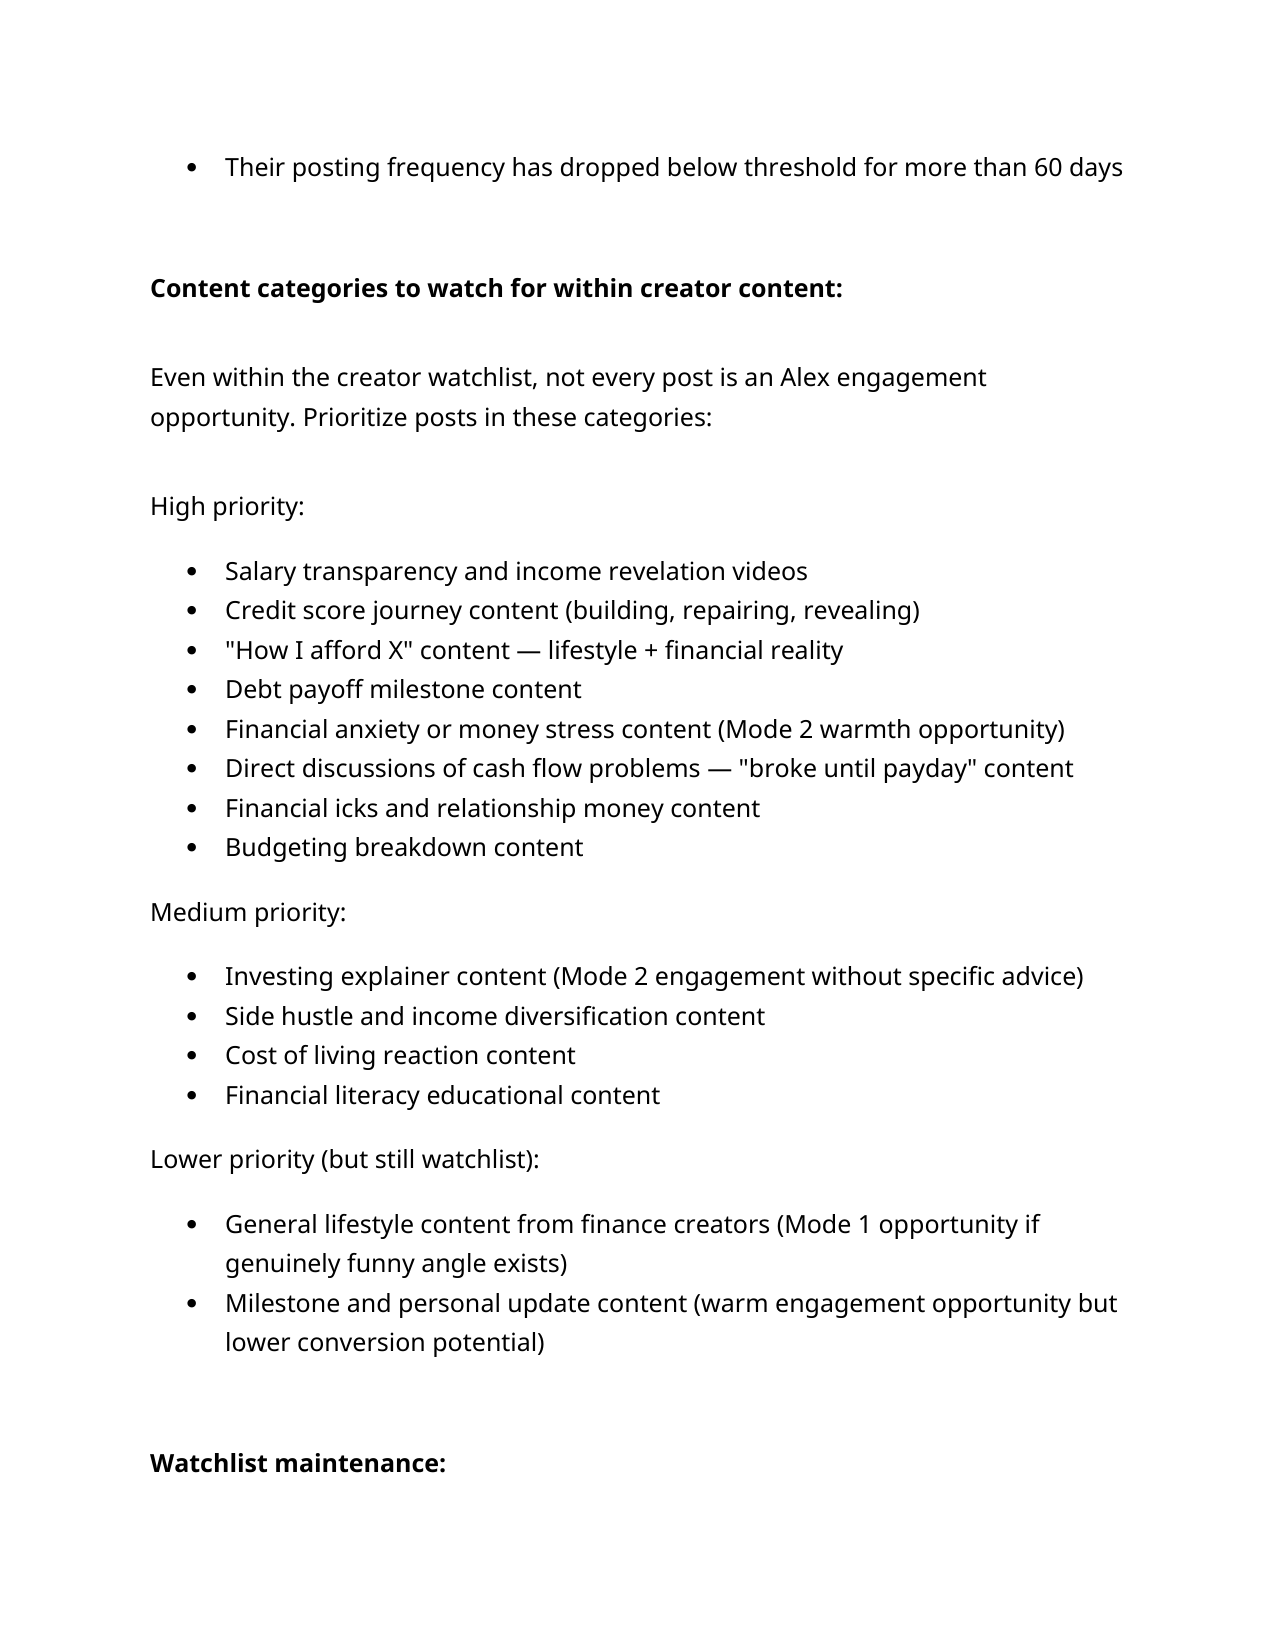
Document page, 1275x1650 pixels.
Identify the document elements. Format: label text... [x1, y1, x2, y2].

list Milestone and personal update content (warm engagement opportunity but lower conversion potential) [187, 1285, 1125, 1359]
list Investing explainer content (Mode 2 engagement without specific advice) [187, 959, 1125, 993]
list Their posting frequency has dropped below threshold for more than 60 days [187, 150, 1125, 184]
list Side hustle and income diversification content [187, 998, 1125, 1032]
list "How I afford X" content — lifestyle + financial reality [187, 632, 1125, 667]
text Medium priority: [150, 894, 1125, 928]
list Debt payoff milestone content [187, 672, 1125, 706]
text Lower priority (but still watchlist): [150, 1142, 1125, 1176]
list Financial literacy educational content [187, 1077, 1125, 1111]
list Financial anxiety or money stress content (Mode 2 warmth opportunity) [187, 711, 1125, 746]
text Even within the creator watchlist, not every post is an Alex engagement opportunity. Prioritize posts in these categories: [150, 360, 1125, 434]
text Watchlist maintenance: [150, 1445, 1125, 1479]
list Budgeting breakdown content [187, 830, 1125, 864]
text High priority: [150, 489, 1125, 523]
list Salary transparency and income revelation videos [187, 553, 1125, 588]
list General lifestyle content from finance creators (Mode 1 opportunity if genuinely funny angle exists) [187, 1206, 1125, 1280]
text Content categories to watch for within creator content: [150, 271, 1125, 305]
list Financial icks and relationship money content [187, 790, 1125, 824]
list Cost of living reaction content [187, 1038, 1125, 1072]
list Credit score journey content (building, repairing, revealing) [187, 593, 1125, 627]
list Direct discussions of cash flow problems — "broke until payday" content [187, 751, 1125, 785]
